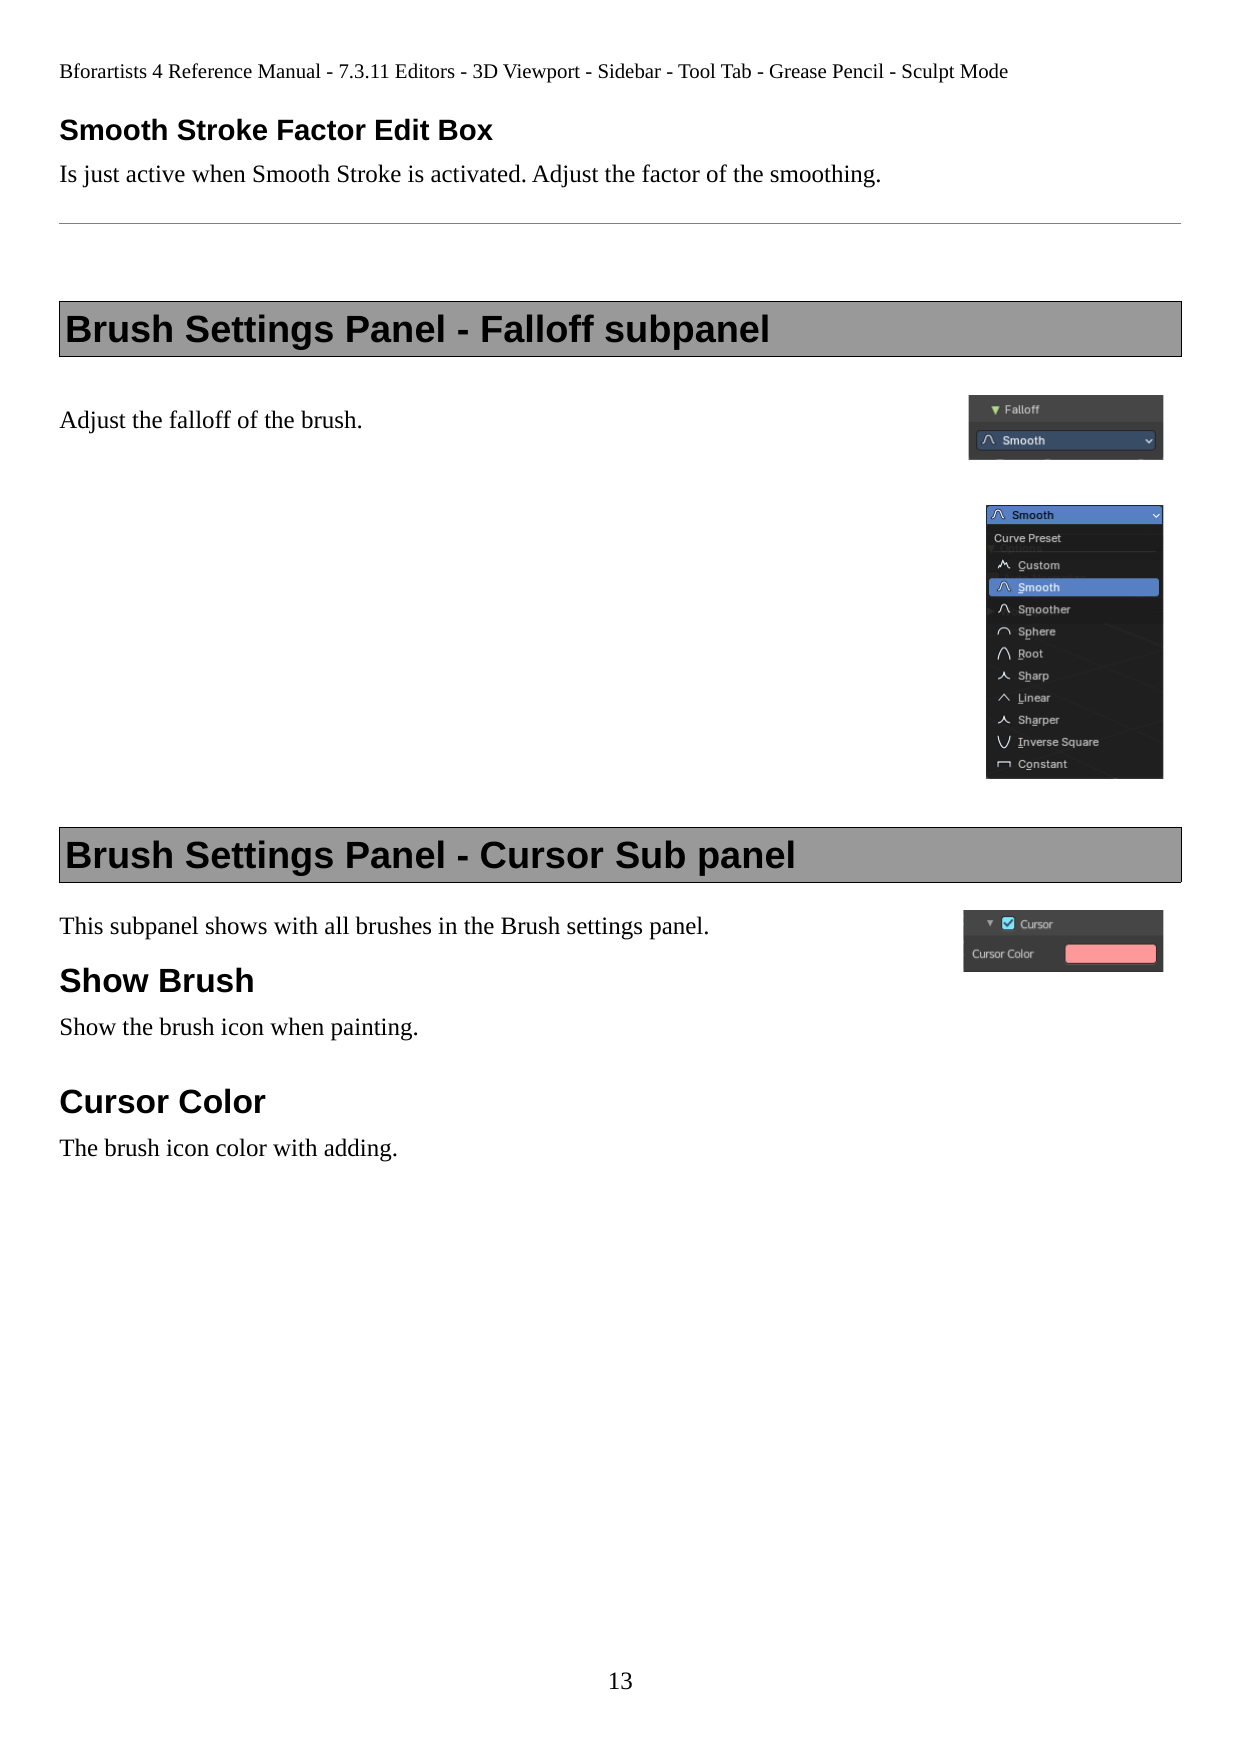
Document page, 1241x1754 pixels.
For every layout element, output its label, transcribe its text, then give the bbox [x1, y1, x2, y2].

subtitle Show Brush [59, 960, 1181, 999]
text Adjust the falloff of the brush. [59, 406, 968, 434]
table_header Brush Settings Panel - Cursor Sub panel [60, 828, 1181, 882]
text The brush icon color with adding. [59, 1133, 1181, 1161]
subtitle Cursor Color [59, 1081, 1181, 1120]
text Show the brush icon when painting. [59, 1012, 1181, 1040]
text Is just active when Smooth Stroke is activated. Adjust the factor of the smoothing. [59, 159, 1181, 188]
subtitle Smooth Stroke Factor Edit Box [59, 113, 1181, 146]
table_header Brush Settings Panel - Falloff subpanel [60, 302, 1181, 356]
picture [986, 505, 1164, 779]
text This subpanel shows with all brushes in the Brush settings panel. [59, 911, 963, 939]
picture [968, 395, 1164, 460]
picture [963, 910, 1164, 972]
